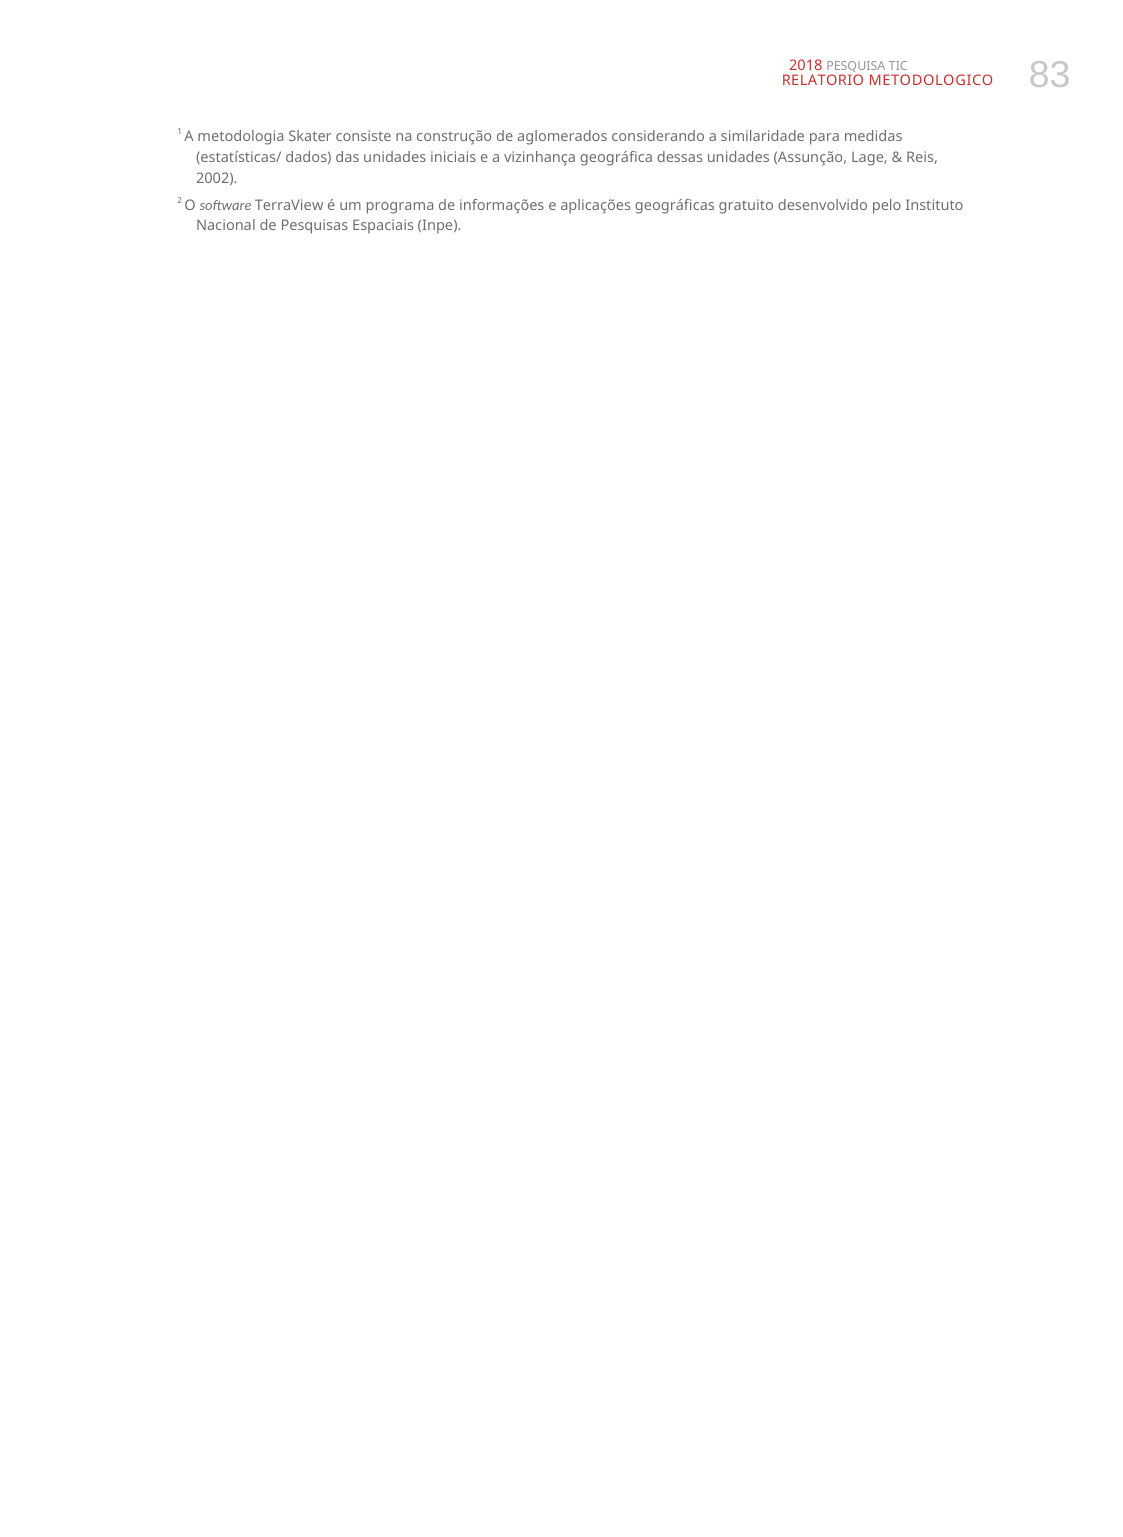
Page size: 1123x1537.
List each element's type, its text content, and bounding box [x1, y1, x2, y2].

text 1 A metodologia Skater consiste na construção de aglomerados considerando a similaridade para medidas (estatísticas/ dados) das unidades iniciais e a vizinhança geográfica dessas unidades (Assunção, Lage, & Reis, 2002). [177, 125, 968, 188]
text 2 O software TerraView é um programa de informações e aplicações geográficas gratuito desenvolvido pelo Instituto Nacional de Pesquisas Espaciais (Inpe). [177, 194, 968, 235]
